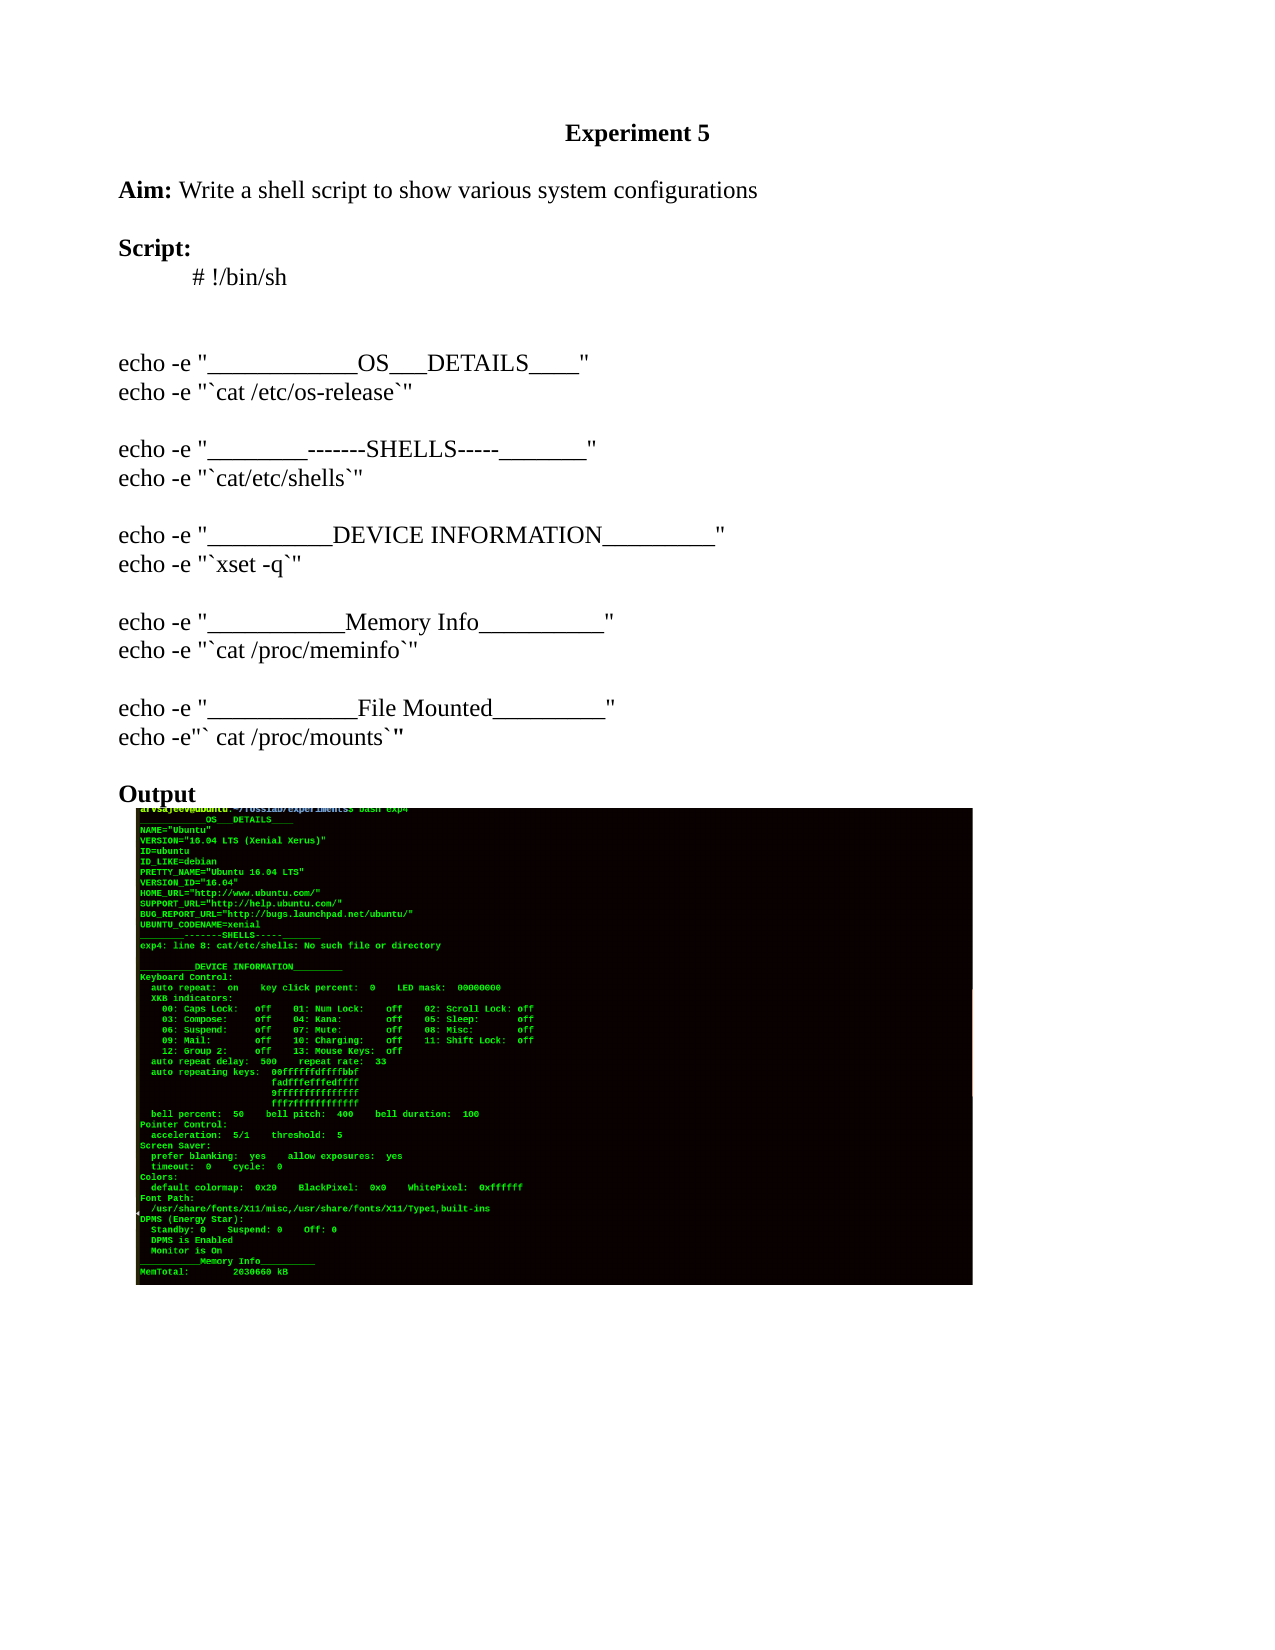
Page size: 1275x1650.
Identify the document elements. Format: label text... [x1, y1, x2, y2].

text echo -e "`xset -q`" [118, 549, 1157, 578]
text echo -e "____________OS___DETAILS____" [118, 348, 1157, 377]
text echo -e "`cat /proc/meminfo`" [118, 636, 1157, 664]
text # !/bin/sh [118, 262, 1157, 291]
text Script: [118, 233, 1157, 262]
text echo -e "________-------SHELLS-----_______" [118, 434, 1157, 463]
text Output [118, 779, 1157, 808]
text Experiment 5 [118, 118, 1157, 147]
picture [135, 808, 973, 1278]
text echo -e "`cat /etc/os-release`" [118, 377, 1157, 406]
text echo -e "____________File Mounted_________" [118, 693, 1157, 722]
text Aim: Write a shell script to show various system configurations [118, 176, 1157, 204]
text echo -e "___________Memory Info__________" [118, 607, 1157, 636]
text echo -e "__________DEVICE INFORMATION_________" [118, 521, 1157, 549]
text echo -e"` cat /proc/mounts`" [118, 722, 1157, 751]
text echo -e "`cat/etc/shells`" [118, 463, 1157, 492]
